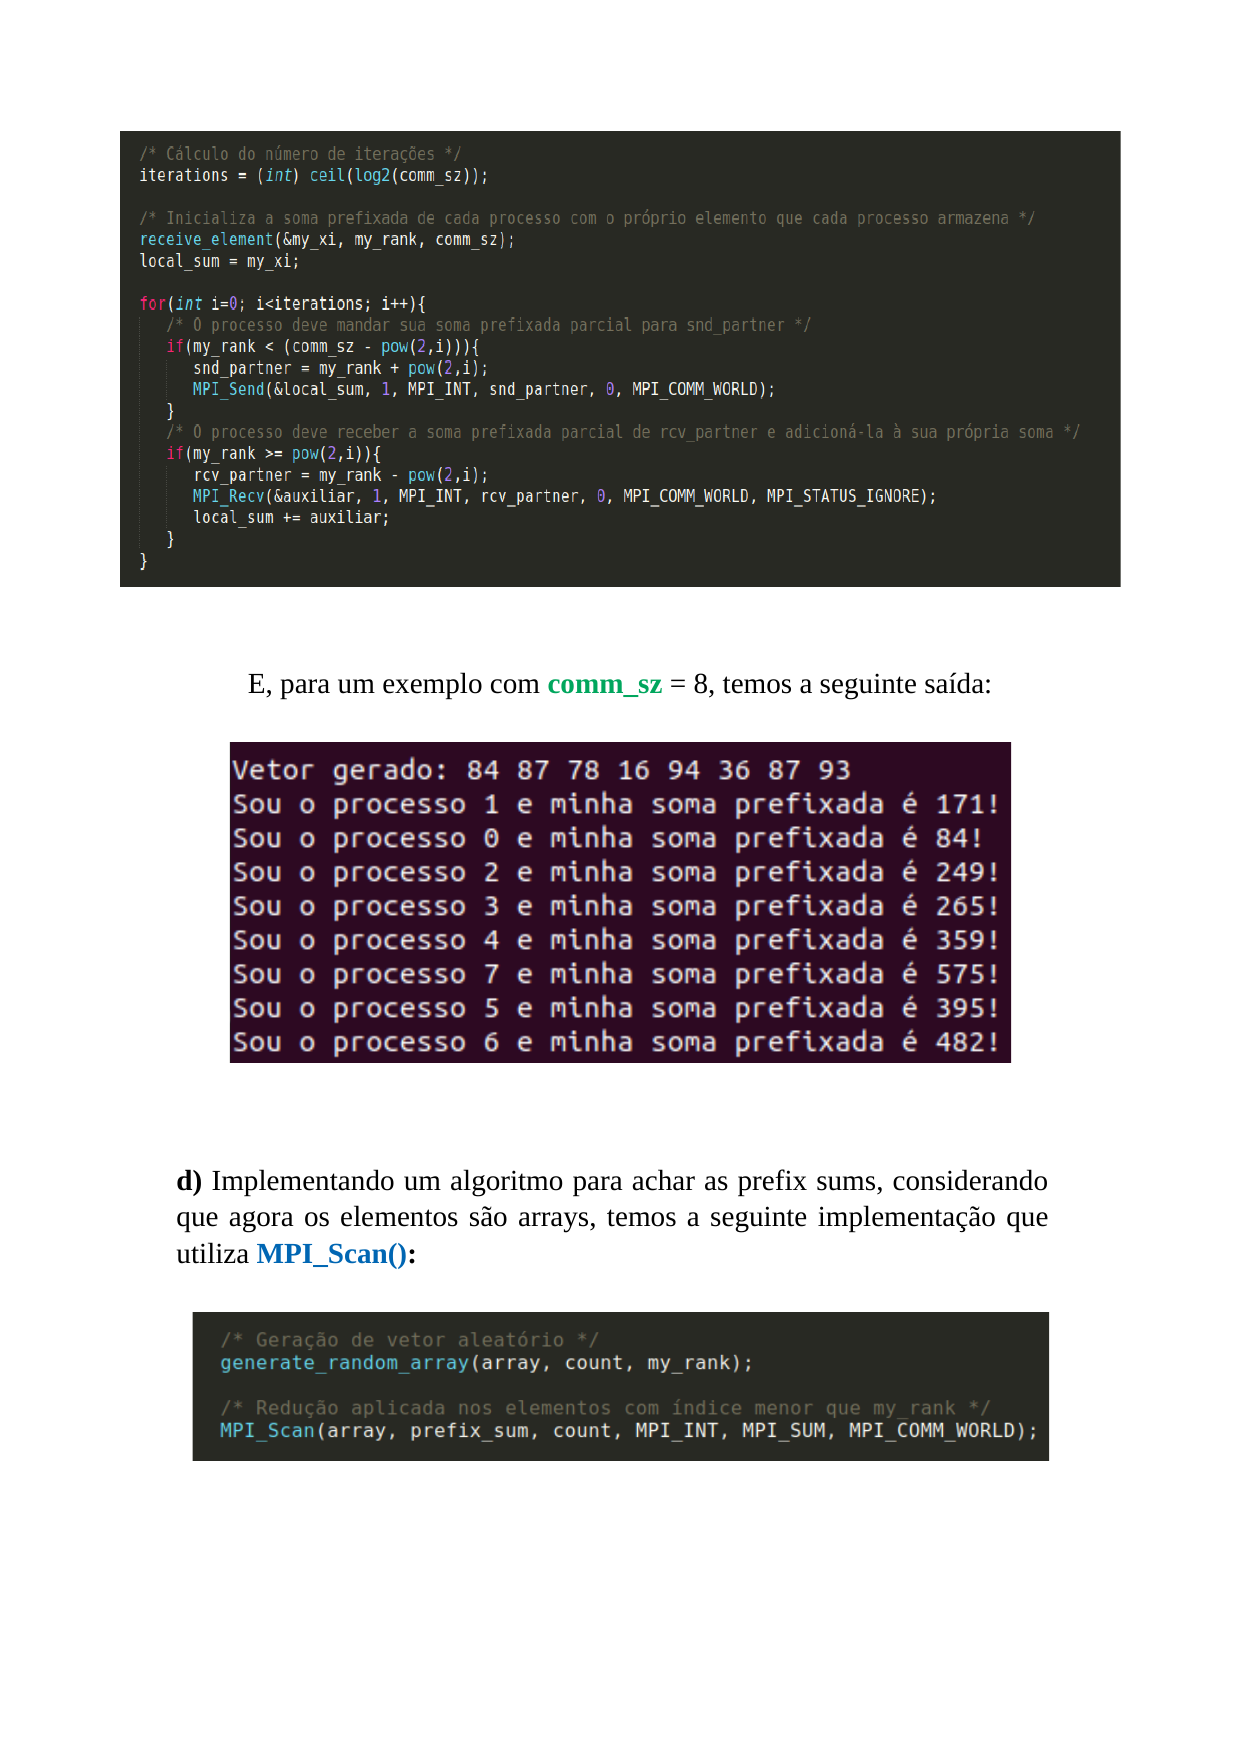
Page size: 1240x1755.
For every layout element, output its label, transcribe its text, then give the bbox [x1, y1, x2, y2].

text d) Implementando um algoritmo para achar as prefix sums, considerando que agora os elementos são arrays, temos a seguinte implementação que utiliza MPI_Scan(): [176, 1163, 1049, 1270]
picture [120, 131, 1121, 587]
picture [192, 1312, 1050, 1461]
text E, para um exemplo com comm_sz = 8, temos a seguinte saída: [176, 667, 1063, 700]
picture [229, 742, 1012, 1063]
